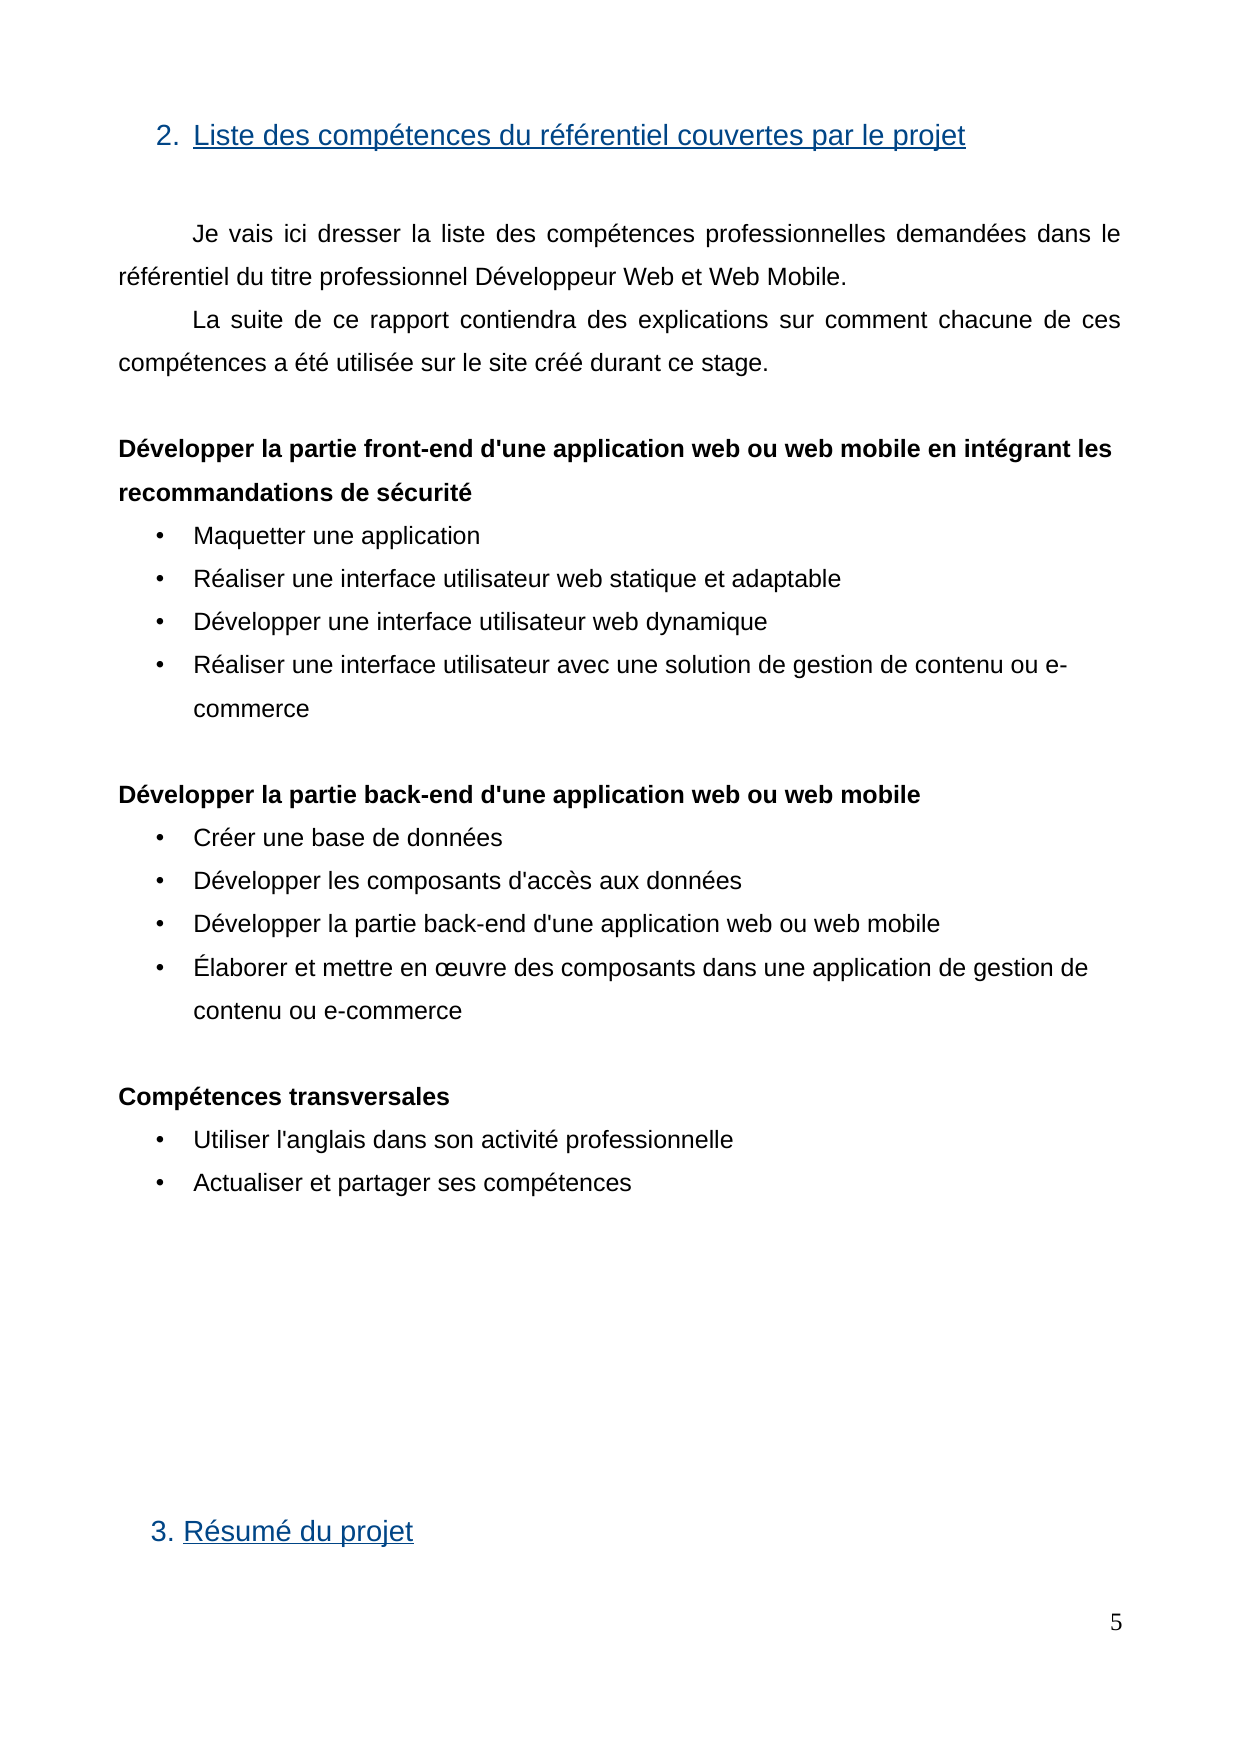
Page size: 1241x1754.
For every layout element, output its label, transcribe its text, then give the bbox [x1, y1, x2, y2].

text Je vais ici dresser la liste des compétences professionnelles demandées dans le référentiel du titre professionnel Développeur Web et Web Mobile. [118, 219, 1122, 291]
list Utiliser l'anglais dans son activité professionnelle [156, 1125, 1122, 1154]
list Réaliser une interface utilisateur web statique et adaptable [156, 564, 1122, 593]
list Maquetter une application [156, 521, 1122, 549]
text Compétences transversales [118, 1082, 1122, 1111]
list Développer la partie back-end d'une application web ou web mobile [156, 909, 1122, 938]
list Développer une interface utilisateur web dynamique [156, 607, 1122, 636]
list Développer les composants d'accès aux données [156, 866, 1122, 895]
list Actualiser et partager ses compétences [156, 1168, 1122, 1197]
list Réaliser une interface utilisateur avec une solution de gestion de contenu ou e-commerce [156, 650, 1122, 722]
text Développer la partie front-end d'une application web ou web mobile en intégrant les recommandations de sécurité [118, 434, 1122, 506]
text Développer la partie back-end d'une application web ou web mobile [118, 780, 1122, 808]
text La suite de ce rapport contiendra des explications sur comment chacune de ces compétences a été utilisée sur le site créé durant ce stage. [118, 305, 1122, 377]
list Liste des compétences du référentiel couvertes par le projet [156, 118, 1122, 152]
list Élaborer et mettre en œuvre des composants dans une application de gestion de contenu ou e-commerce [156, 953, 1122, 1024]
text 3. Résumé du projet [118, 1513, 1122, 1547]
list Créer une base de données [156, 823, 1122, 852]
